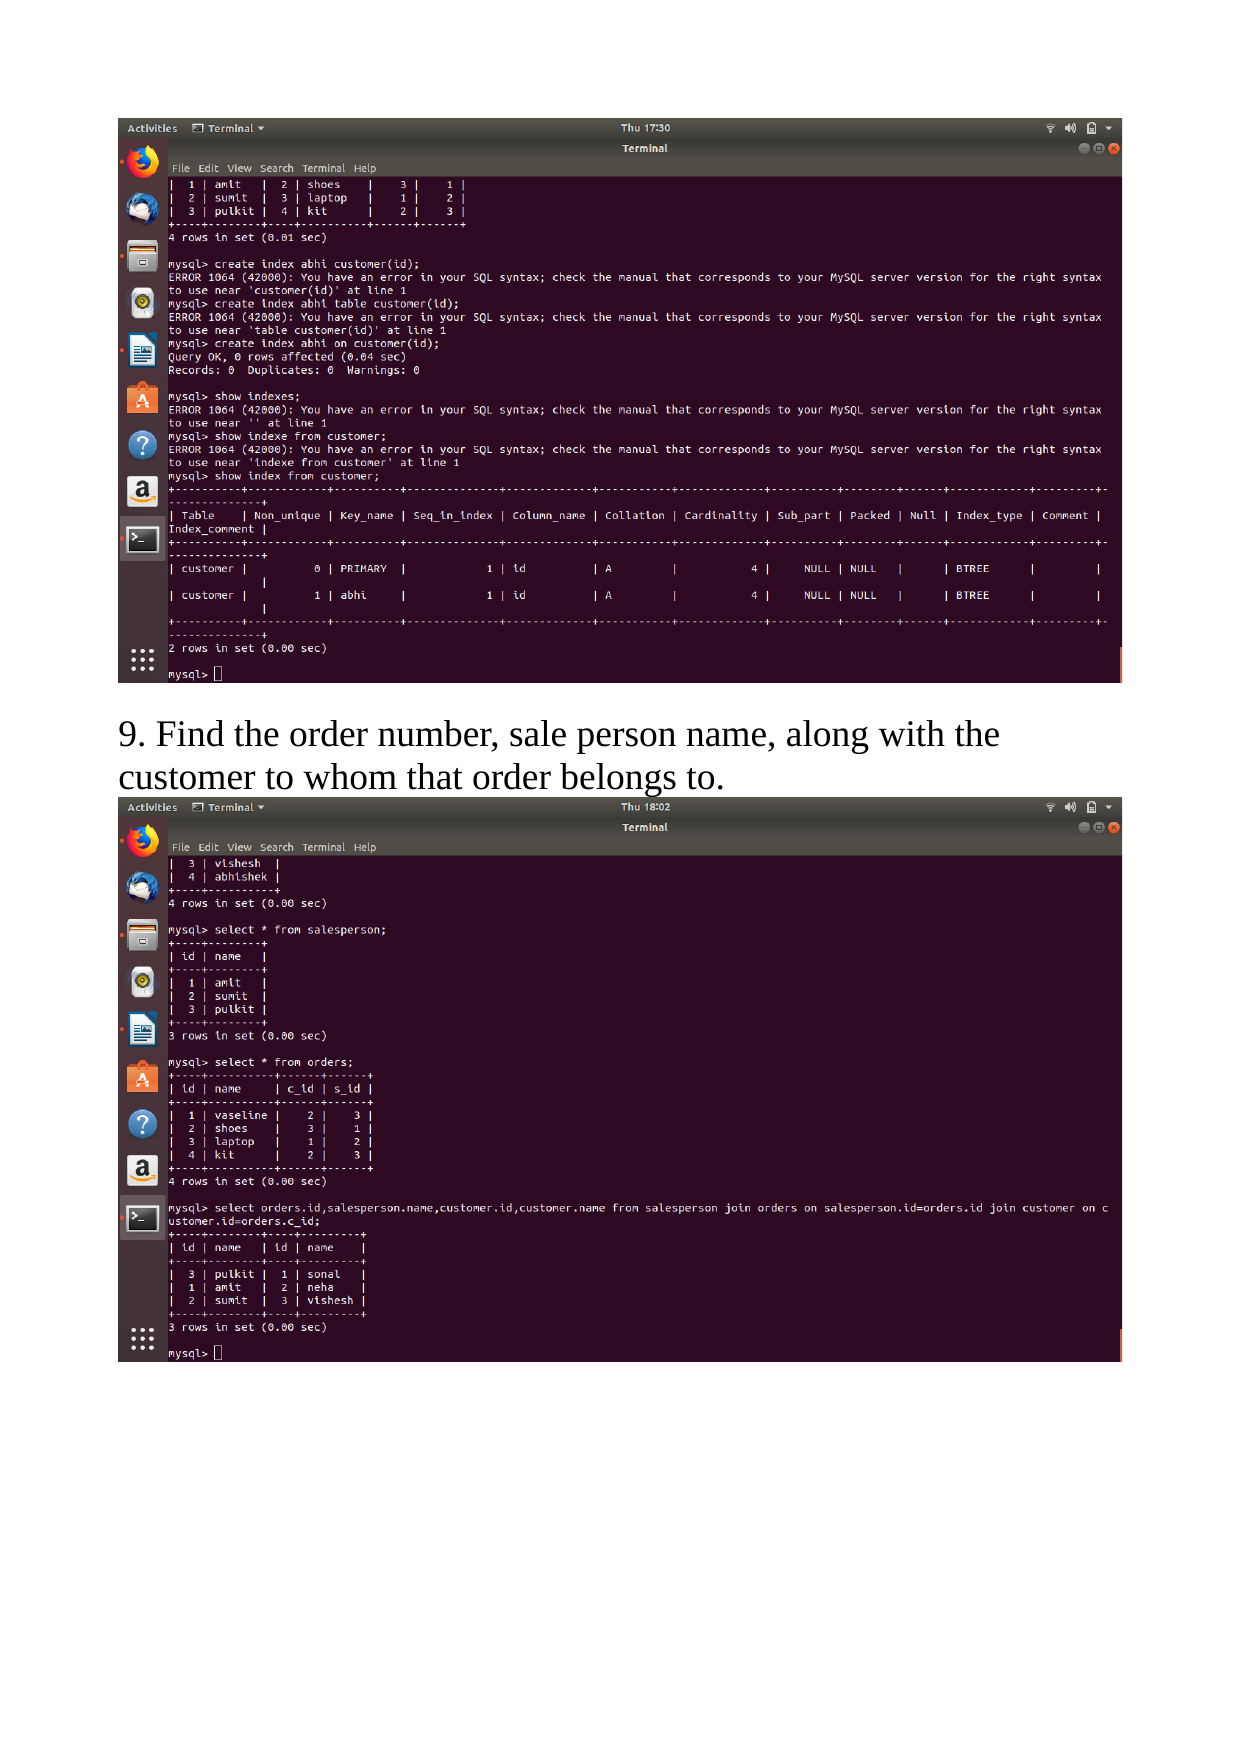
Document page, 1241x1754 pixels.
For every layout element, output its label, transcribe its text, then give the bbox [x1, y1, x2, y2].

text 9. Find the order number, sale person name, along with the customer to whom that order belongs to. [118, 711, 1122, 797]
picture [118, 118, 1123, 683]
picture [118, 797, 1123, 1362]
